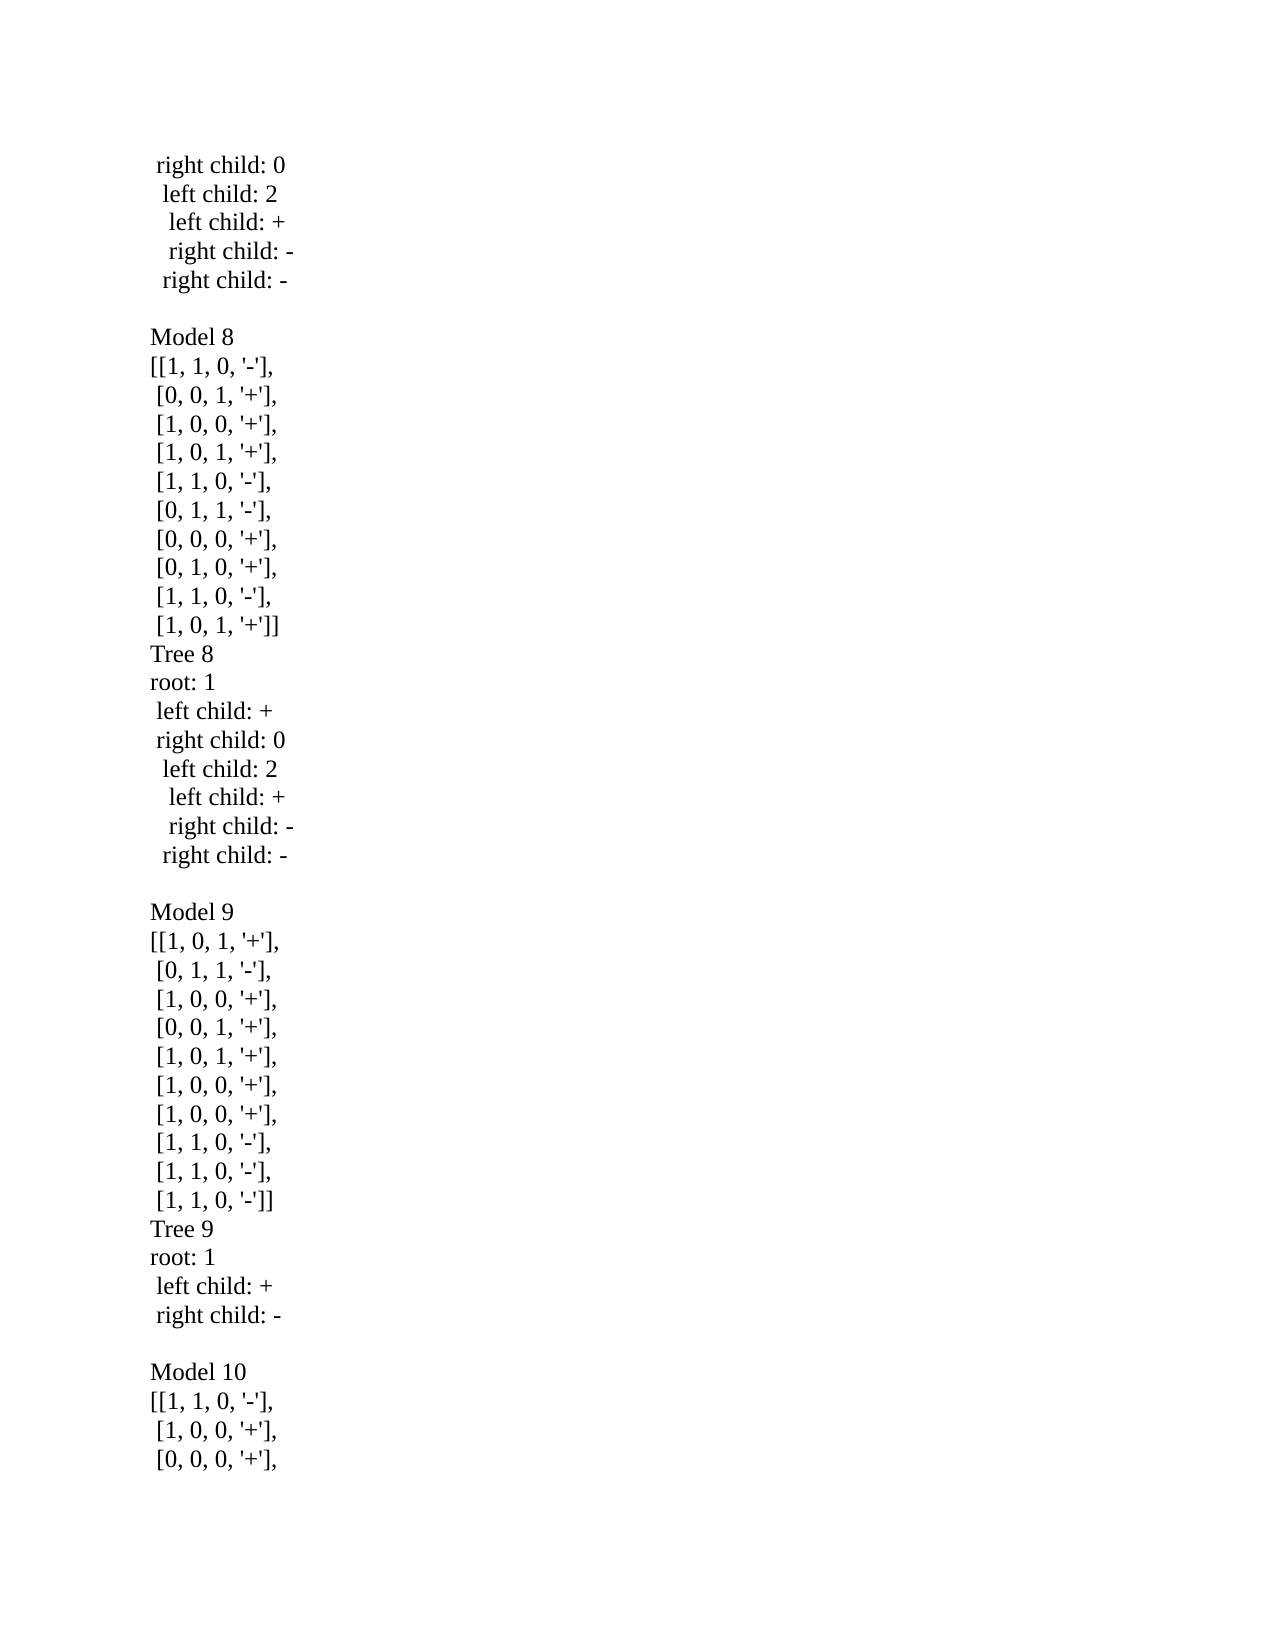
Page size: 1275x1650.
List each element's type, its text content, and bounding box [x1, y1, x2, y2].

text [1, 1, 0, '-'], [150, 1127, 1125, 1156]
text [0, 0, 1, '+'], [150, 380, 1125, 409]
text [0, 1, 0, '+'], [150, 552, 1125, 581]
text [1, 0, 0, '+'], [150, 409, 1125, 437]
text [0, 1, 1, '-'], [150, 495, 1125, 524]
text right child: 0 [150, 725, 1125, 754]
text [[1, 1, 0, '-'], [150, 1386, 1125, 1415]
text [1, 1, 0, '-'], [150, 466, 1125, 495]
text right child: - [150, 236, 1125, 265]
text Model 9 [150, 897, 1125, 926]
text [0, 1, 1, '-'], [150, 955, 1125, 984]
text [0, 0, 0, '+'], [150, 524, 1125, 552]
text [[1, 1, 0, '-'], [150, 351, 1125, 380]
text right child: 0 [150, 150, 1125, 179]
text [1, 1, 0, '-'], [150, 1156, 1125, 1185]
text Tree 8 [150, 639, 1125, 667]
text left child: + [150, 696, 1125, 725]
text Model 10 [150, 1357, 1125, 1386]
text right child: - [150, 840, 1125, 869]
text right child: - [150, 265, 1125, 294]
text [1, 1, 0, '-'], [150, 581, 1125, 610]
text [[1, 0, 1, '+'], [150, 926, 1125, 955]
text root: 1 [150, 1242, 1125, 1271]
text left child: + [150, 207, 1125, 236]
text left child: + [150, 782, 1125, 811]
text right child: - [150, 811, 1125, 840]
text Tree 9 [150, 1214, 1125, 1242]
text [1, 0, 0, '+'], [150, 1415, 1125, 1444]
text [1, 0, 0, '+'], [150, 984, 1125, 1012]
text left child: + [150, 1271, 1125, 1300]
text [0, 0, 0, '+'], [150, 1444, 1125, 1472]
text [1, 1, 0, '-']] [150, 1185, 1125, 1214]
text [1, 0, 1, '+'], [150, 437, 1125, 466]
text [1, 0, 1, '+']] [150, 610, 1125, 639]
text [1, 0, 1, '+'], [150, 1041, 1125, 1070]
text left child: 2 [150, 754, 1125, 782]
text left child: 2 [150, 179, 1125, 207]
text right child: - [150, 1300, 1125, 1329]
text [0, 0, 1, '+'], [150, 1012, 1125, 1041]
text [1, 0, 0, '+'], [150, 1099, 1125, 1127]
text Model 8 [150, 322, 1125, 351]
text root: 1 [150, 667, 1125, 696]
text [1, 0, 0, '+'], [150, 1070, 1125, 1099]
